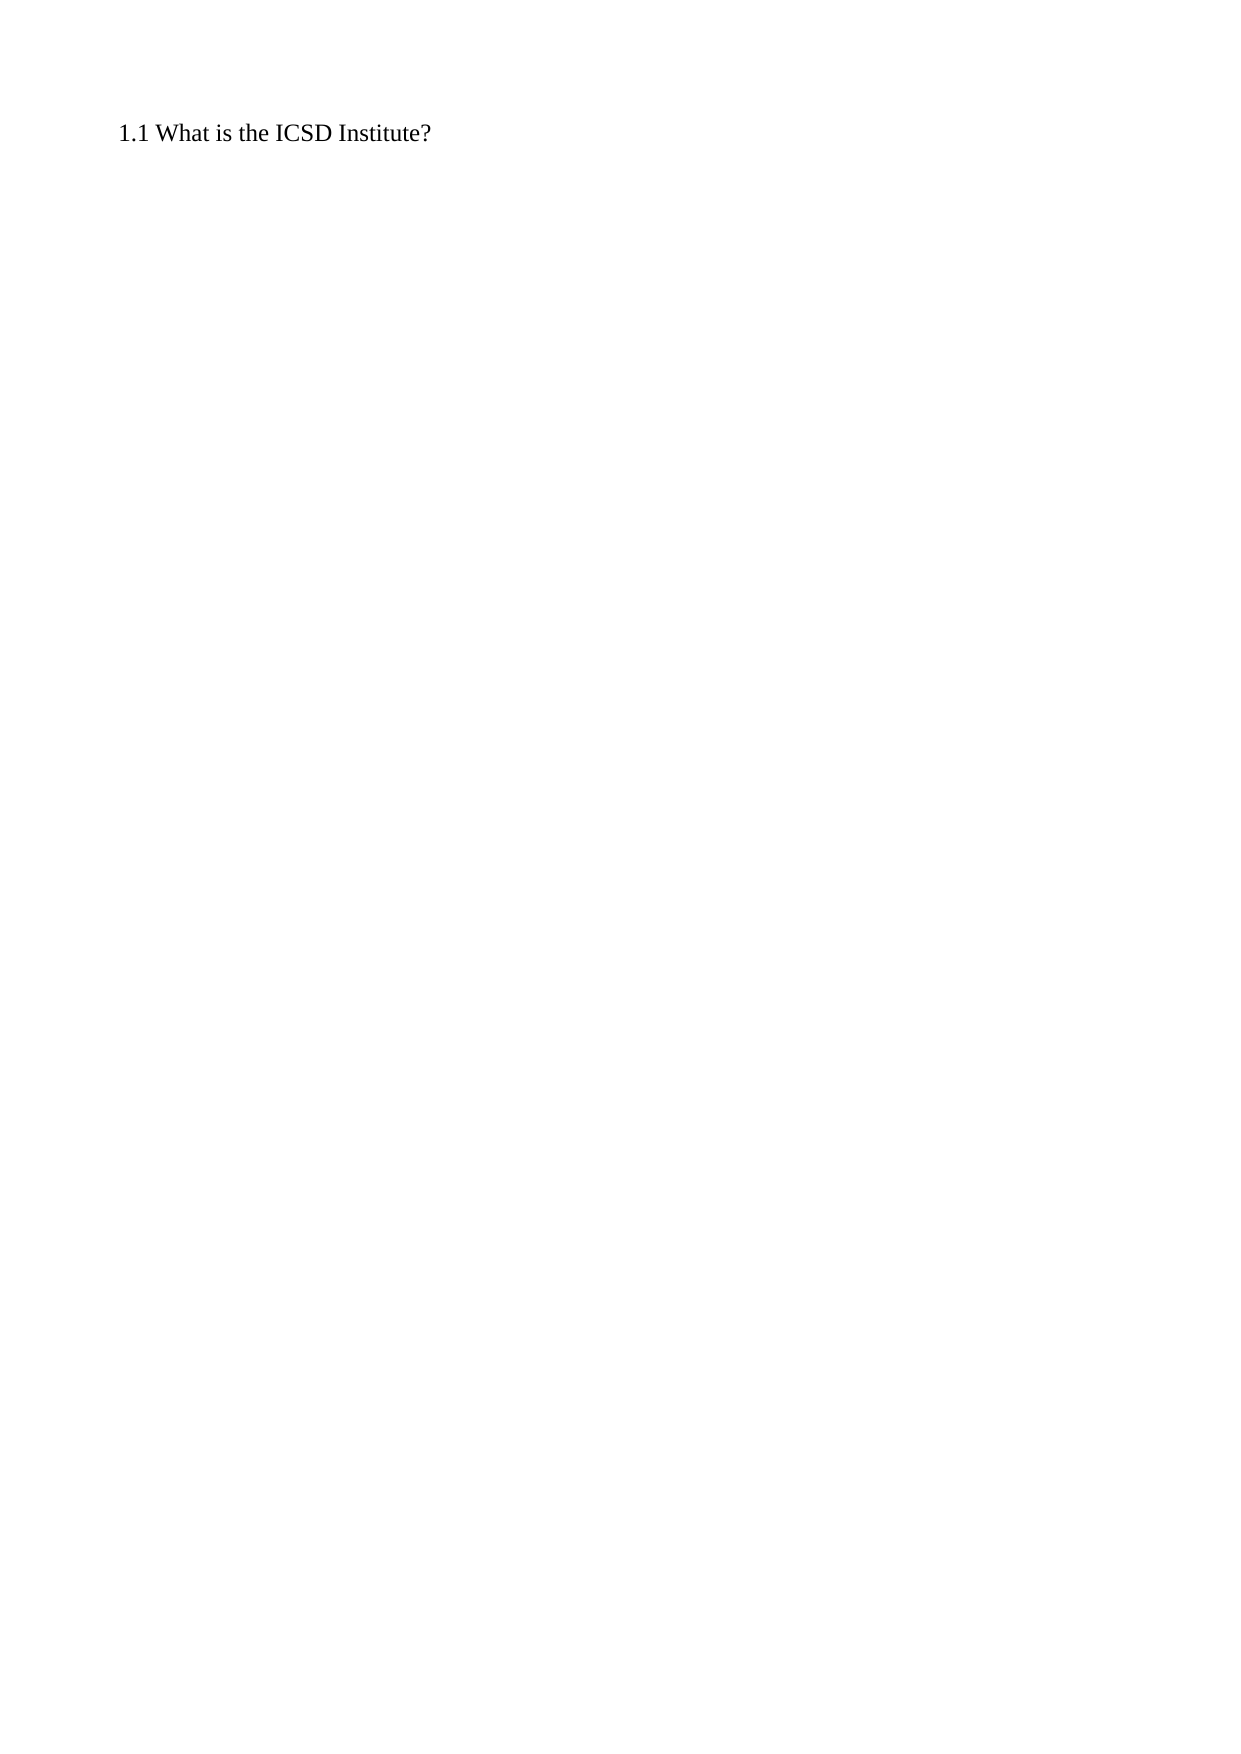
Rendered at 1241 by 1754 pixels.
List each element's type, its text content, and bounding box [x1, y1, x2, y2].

text 1.1 What is the ICSD Institute? [118, 118, 1122, 147]
